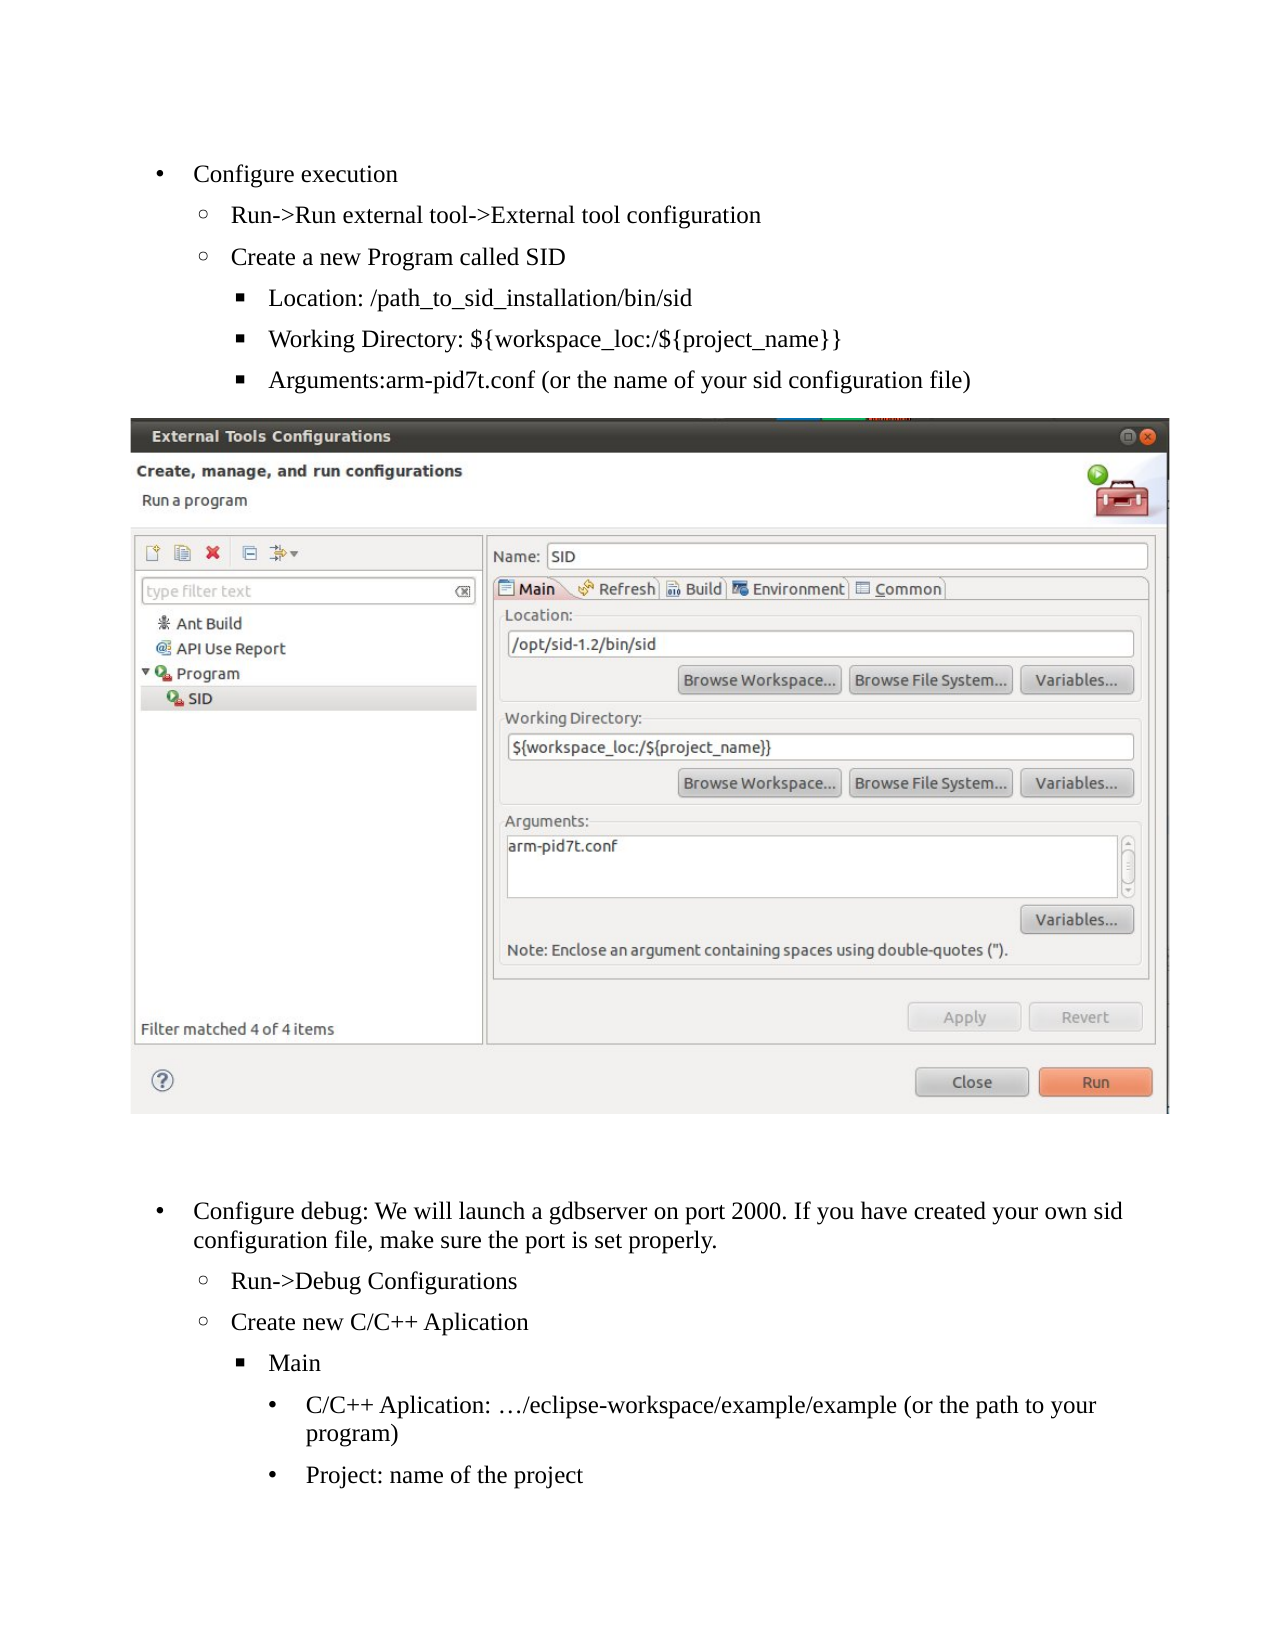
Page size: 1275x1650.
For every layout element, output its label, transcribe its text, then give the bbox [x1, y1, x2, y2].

list Main [231, 1348, 1157, 1377]
list Arguments:arm-pid7t.conf (or the name of your sid configuration file) [231, 366, 1157, 394]
list Project: name of the project [268, 1460, 1157, 1488]
list Configure execution [156, 159, 1157, 188]
list Run->Debug Configurations [193, 1266, 1157, 1295]
list Create new C/C++ Aplication [193, 1307, 1157, 1336]
list Working Directory: ${workspace_loc:/${project_name}} [231, 324, 1157, 353]
list Run->Run external tool->External tool configuration [193, 201, 1157, 229]
list Create a new Program called SID [193, 242, 1157, 271]
list Location: /path_to_sid_installation/bin/sid [231, 283, 1157, 312]
picture [130, 418, 1170, 1114]
list C/C++ Aplication: …/eclipse-workspace/example/example (or the path to your program) [268, 1390, 1157, 1447]
list Configure debug: We will launch a gdbserver on port 2000. If you have created your own sid configuration file, make sure the port is set properly. [156, 1196, 1157, 1253]
